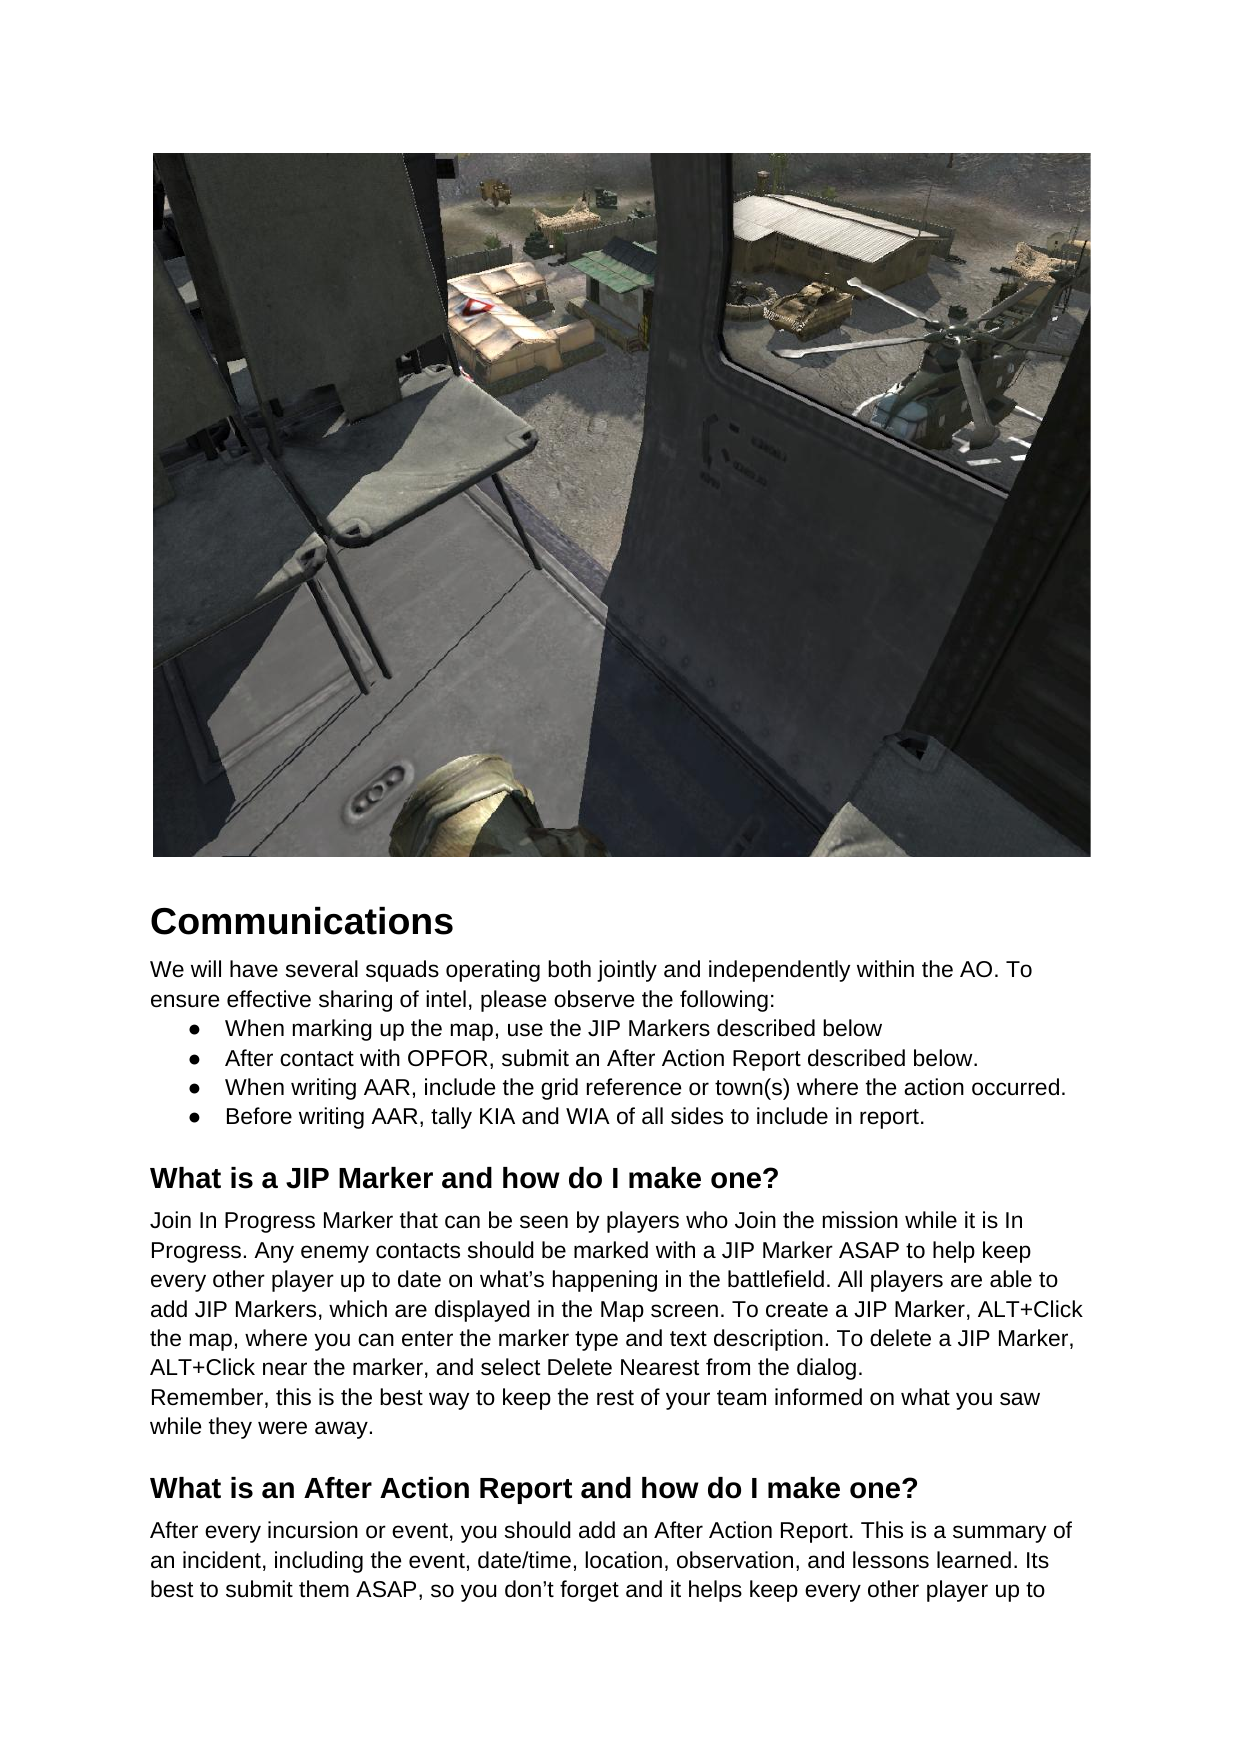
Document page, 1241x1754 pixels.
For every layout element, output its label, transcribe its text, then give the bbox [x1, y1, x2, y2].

subtitle What is an After Action Report and how do I make one? [150, 1472, 1090, 1505]
text We will have several squads operating both jointly and independently within the AO. To ensure effective sharing of intel, please observe the following: [150, 957, 1090, 1012]
subtitle Communications [150, 901, 1090, 942]
text After every incursion or event, you should add an After Action Report. This is a summary of an incident, including the event, date/time, location, observation, and lessons learned. Its best to submit them ASAP, so you don’t forget and it helps keep every other player up to [150, 1518, 1090, 1602]
list When marking up the map, use the JIP Markers described below [187, 1016, 1090, 1041]
list After contact with OPFOR, submit an After Action Report described below. [187, 1045, 1090, 1071]
text Join In Progress Marker that can be seen by players who Join the mission while it is In Progress. Any enemy contacts should be marked with a JIP Marker ASAP to help keep every other player up to date on what’s happening in the battlefield. All players are able to add JIP Markers, which are displayed in the Map screen. To create a JIP Marker, ALT+Click the map, where you can enter the marker type and text description. To delete a JIP Marker, ALT+Click near the marker, and select Delete Nearest from the dialog. [150, 1208, 1090, 1381]
list When writing AAR, include the grid reference or town(s) where the action occurred. [187, 1074, 1090, 1100]
text Remember, this is the best way to keep the rest of your team informed on what you saw while they were away. [150, 1384, 1090, 1439]
list Before writing AAR, tally KIA and WIA of all sides to include in report. [187, 1104, 1090, 1129]
subtitle What is a JIP Marker and how do I make one? [150, 1162, 1090, 1195]
picture [153, 153, 1091, 857]
